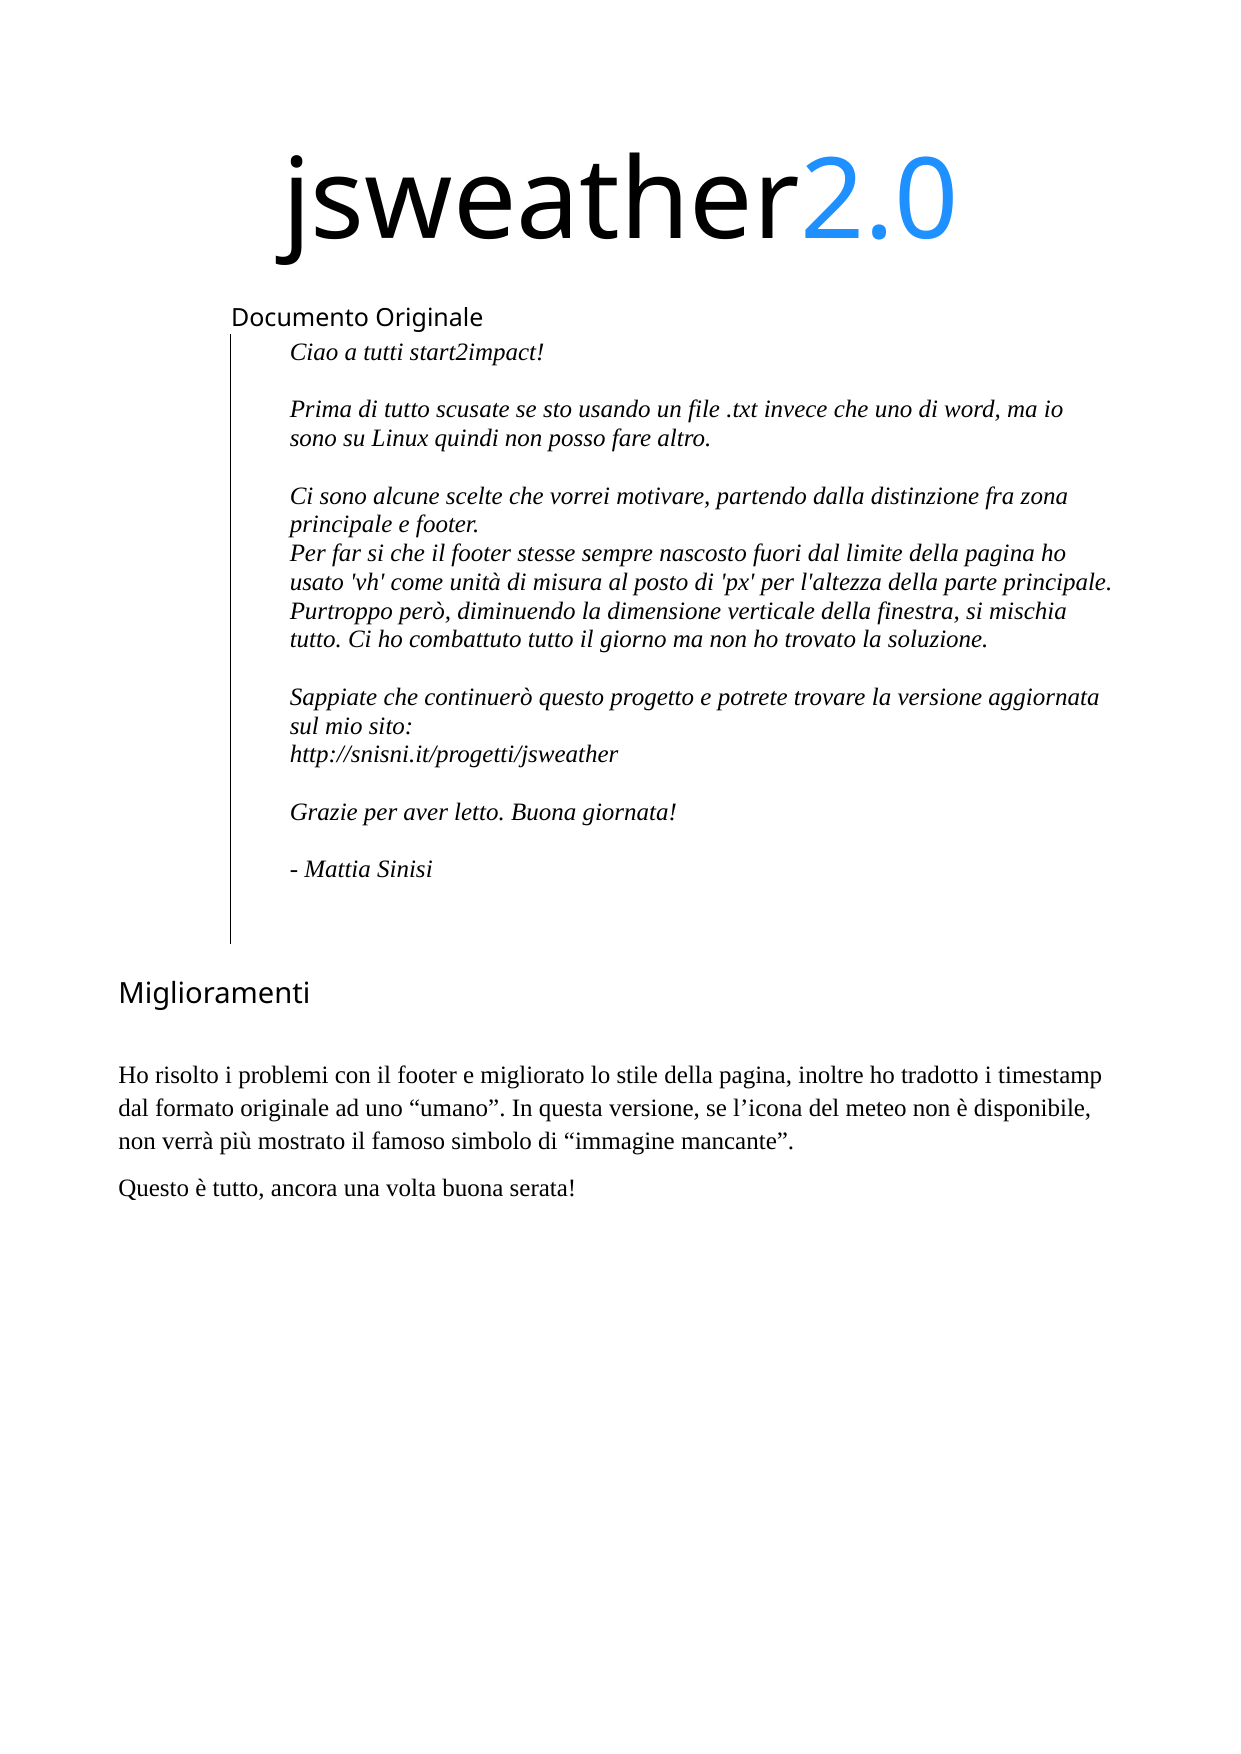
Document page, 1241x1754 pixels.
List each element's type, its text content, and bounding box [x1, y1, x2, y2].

text Questo è tutto, ancora una volta buona serata! [118, 1173, 1122, 1202]
text Miglioramenti [118, 972, 1122, 1012]
text Purtroppo però, diminuendo la dimensione verticale della finestra, si mischia tutto. Ci ho combattuto tutto il giorno ma non ho trovato la soluzione. [231, 596, 1122, 653]
text - Mattia Sinisi [231, 854, 1122, 883]
text Per far si che il footer stesse sempre nascosto fuori dal limite della pagina ho usato 'vh' come unità di misura al posto di 'px' per l'altezza della parte principale. [231, 538, 1122, 596]
text jsweather2.0 [118, 118, 1122, 271]
text Ciao a tutti start2impact! [231, 334, 1122, 366]
text Documento Originale [118, 300, 1122, 334]
text Ci sono alcune scelte che vorrei motivare, partendo dalla distinzione fra zona principale e footer. [231, 481, 1122, 538]
text Prima di tutto scusate se sto usando un file .txt invece che uno di word, ma io sono su Linux quindi non posso fare altro. [231, 394, 1122, 452]
text Grazie per aver letto. Buona giornata! [231, 797, 1122, 826]
text Sappiate che continuerò questo progetto e potrete trovare la versione aggiornata sul mio sito: [231, 682, 1122, 739]
text http://snisni.it/progetti/jsweather [231, 739, 1122, 768]
text Ho risolto i problemi con il footer e migliorato lo stile della pagina, inoltre ho tradotto i timestamp dal formato originale ad uno “umano”. In questa versione, se l’icona del meteo non è disponibile, non verrà più mostrato il famoso simbolo di “immagine mancante”. [118, 1060, 1122, 1154]
